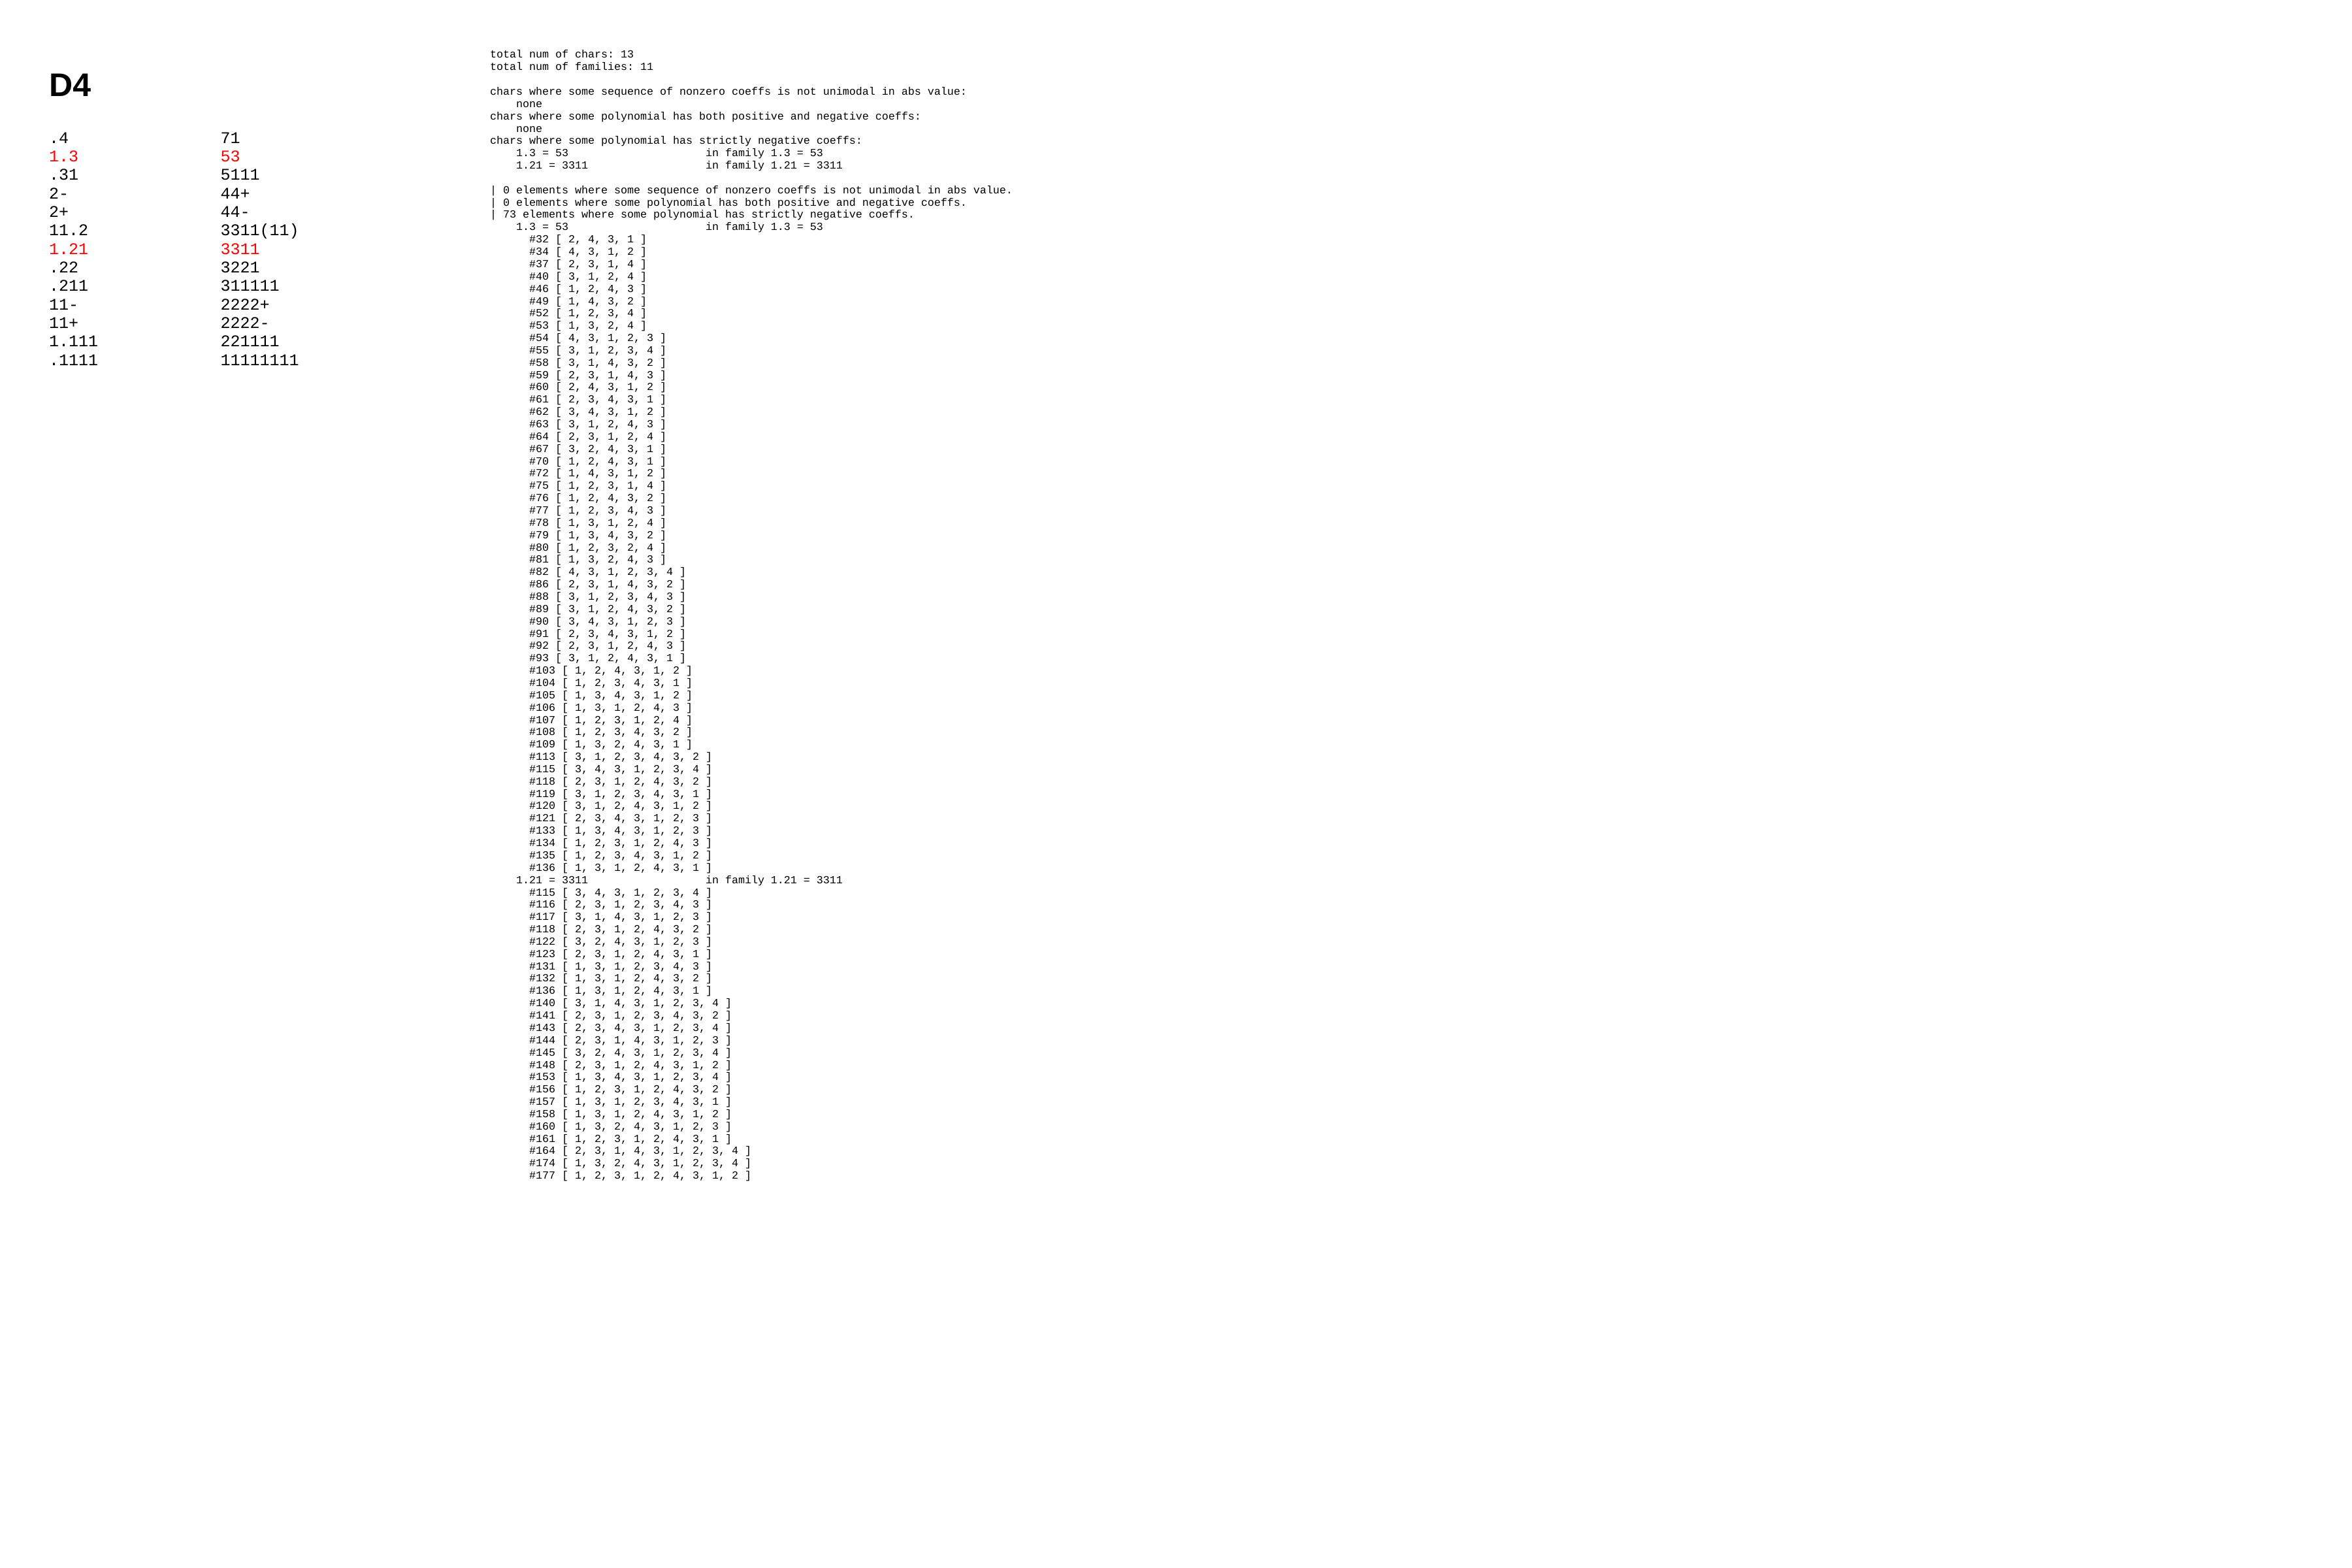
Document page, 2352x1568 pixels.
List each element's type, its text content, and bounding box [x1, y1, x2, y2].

text #86 [ 2, 3, 1, 4, 3, 2 ] [490, 579, 1151, 591]
text #158 [ 1, 3, 1, 2, 4, 3, 1, 2 ] [490, 1108, 1151, 1120]
text | 0 elements where some polynomial has both positive and negative coeffs. [490, 197, 1151, 209]
text #81 [ 1, 3, 2, 4, 3 ] [490, 554, 1151, 566]
table_cell 2+ [49, 204, 220, 222]
table_cell [392, 204, 465, 222]
text #113 [ 3, 1, 2, 3, 4, 3, 2 ] [490, 751, 1151, 763]
text #79 [ 1, 3, 4, 3, 2 ] [490, 529, 1151, 542]
table_cell 11111111 [221, 351, 392, 370]
table_cell 221111 [221, 333, 392, 351]
text #93 [ 3, 1, 2, 4, 3, 1 ] [490, 653, 1151, 665]
table_cell [392, 167, 465, 185]
table_cell 44- [221, 204, 392, 222]
text #160 [ 1, 3, 2, 4, 3, 1, 2, 3 ] [490, 1120, 1151, 1133]
text #64 [ 2, 3, 1, 2, 4 ] [490, 431, 1151, 443]
text 1.21 = 3311 in family 1.21 = 3311 [490, 160, 1151, 172]
text #46 [ 1, 2, 4, 3 ] [490, 283, 1151, 295]
table_cell 53 [221, 148, 392, 167]
table_cell 11.2 [49, 222, 220, 240]
table_header .4 [49, 129, 220, 148]
text #174 [ 1, 3, 2, 4, 3, 1, 2, 3, 4 ] [490, 1158, 1151, 1170]
subtitle D4 [49, 65, 465, 103]
text 1.21 = 3311 in family 1.21 = 3311 [490, 874, 1151, 887]
text #77 [ 1, 2, 3, 4, 3 ] [490, 505, 1151, 517]
text #91 [ 2, 3, 4, 3, 1, 2 ] [490, 628, 1151, 640]
table_cell [392, 351, 465, 370]
table_cell [392, 259, 465, 278]
text #76 [ 1, 2, 4, 3, 2 ] [490, 493, 1151, 505]
table_cell [392, 315, 465, 333]
text | 73 elements where some polynomial has strictly negative coeffs. [490, 209, 1151, 221]
text #52 [ 1, 2, 3, 4 ] [490, 308, 1151, 320]
table_cell 1.21 [49, 240, 220, 259]
table_cell 5111 [221, 167, 392, 185]
text #161 [ 1, 2, 3, 1, 2, 4, 3, 1 ] [490, 1133, 1151, 1145]
table_cell [392, 222, 465, 240]
table_cell 11- [49, 296, 220, 315]
table_cell [392, 185, 465, 204]
text #117 [ 3, 1, 4, 3, 1, 2, 3 ] [490, 911, 1151, 924]
text #144 [ 2, 3, 1, 4, 3, 1, 2, 3 ] [490, 1034, 1151, 1047]
text #106 [ 1, 3, 1, 2, 4, 3 ] [490, 702, 1151, 714]
text #164 [ 2, 3, 1, 4, 3, 1, 2, 3, 4 ] [490, 1145, 1151, 1158]
table_cell 11+ [49, 315, 220, 333]
text total num of chars: 13 [490, 49, 1151, 61]
text chars where some polynomial has both positive and negative coeffs: [490, 110, 1151, 123]
text 1.3 = 53 in family 1.3 = 53 [490, 148, 1151, 160]
text #103 [ 1, 2, 4, 3, 1, 2 ] [490, 665, 1151, 678]
text #132 [ 1, 3, 1, 2, 4, 3, 2 ] [490, 973, 1151, 985]
text #136 [ 1, 3, 1, 2, 4, 3, 1 ] [490, 862, 1151, 874]
text #108 [ 1, 2, 3, 4, 3, 2 ] [490, 727, 1151, 739]
text #133 [ 1, 3, 4, 3, 1, 2, 3 ] [490, 825, 1151, 838]
text #121 [ 2, 3, 4, 3, 1, 2, 3 ] [490, 813, 1151, 825]
text #135 [ 1, 2, 3, 4, 3, 1, 2 ] [490, 850, 1151, 862]
table_cell 2- [49, 185, 220, 204]
text #55 [ 3, 1, 2, 3, 4 ] [490, 344, 1151, 357]
table_cell 1.111 [49, 333, 220, 351]
table_cell 44+ [221, 185, 392, 204]
text #80 [ 1, 2, 3, 2, 4 ] [490, 542, 1151, 554]
text #32 [ 2, 4, 3, 1 ] [490, 234, 1151, 246]
text #90 [ 3, 4, 3, 1, 2, 3 ] [490, 615, 1151, 628]
text #115 [ 3, 4, 3, 1, 2, 3, 4 ] [490, 763, 1151, 776]
table_cell 1.3 [49, 148, 220, 167]
text #115 [ 3, 4, 3, 1, 2, 3, 4 ] [490, 887, 1151, 899]
text #59 [ 2, 3, 1, 4, 3 ] [490, 369, 1151, 382]
text #89 [ 3, 1, 2, 4, 3, 2 ] [490, 603, 1151, 615]
text #107 [ 1, 2, 3, 1, 2, 4 ] [490, 714, 1151, 727]
text chars where some polynomial has strictly negative coeffs: [490, 135, 1151, 148]
text #136 [ 1, 3, 1, 2, 4, 3, 1 ] [490, 985, 1151, 998]
text #157 [ 1, 3, 1, 2, 3, 4, 3, 1 ] [490, 1096, 1151, 1108]
text #140 [ 3, 1, 4, 3, 1, 2, 3, 4 ] [490, 998, 1151, 1010]
table_cell 2222+ [221, 296, 392, 315]
table_header 71 [221, 129, 392, 148]
table_cell 3221 [221, 259, 392, 278]
text #105 [ 1, 3, 4, 3, 1, 2 ] [490, 689, 1151, 702]
table_cell [392, 333, 465, 351]
table_cell [392, 278, 465, 296]
text #34 [ 4, 3, 1, 2 ] [490, 246, 1151, 259]
text none [490, 98, 1151, 110]
text #54 [ 4, 3, 1, 2, 3 ] [490, 333, 1151, 344]
table_cell 3311 [221, 240, 392, 259]
table_cell .22 [49, 259, 220, 278]
text #61 [ 2, 3, 4, 3, 1 ] [490, 394, 1151, 406]
text #62 [ 3, 4, 3, 1, 2 ] [490, 406, 1151, 419]
text #118 [ 2, 3, 1, 2, 4, 3, 2 ] [490, 924, 1151, 936]
text total num of families: 11 [490, 61, 1151, 74]
text #141 [ 2, 3, 1, 2, 3, 4, 3, 2 ] [490, 1010, 1151, 1022]
text #49 [ 1, 4, 3, 2 ] [490, 295, 1151, 308]
table_cell [392, 296, 465, 315]
text #82 [ 4, 3, 1, 2, 3, 4 ] [490, 566, 1151, 579]
table_cell [392, 148, 465, 167]
table_cell 3311(11) [221, 222, 392, 240]
text #88 [ 3, 1, 2, 3, 4, 3 ] [490, 591, 1151, 603]
table_cell .211 [49, 278, 220, 296]
text 1.3 = 53 in family 1.3 = 53 [490, 221, 1151, 234]
text | 0 elements where some sequence of nonzero coeffs is not unimodal in abs value. [490, 184, 1151, 197]
text none [490, 123, 1151, 135]
text #120 [ 3, 1, 2, 4, 3, 1, 2 ] [490, 800, 1151, 813]
text #37 [ 2, 3, 1, 4 ] [490, 259, 1151, 270]
text #143 [ 2, 3, 4, 3, 1, 2, 3, 4 ] [490, 1022, 1151, 1034]
text #153 [ 1, 3, 4, 3, 1, 2, 3, 4 ] [490, 1071, 1151, 1084]
text #58 [ 3, 1, 4, 3, 2 ] [490, 357, 1151, 369]
text #177 [ 1, 2, 3, 1, 2, 4, 3, 1, 2 ] [490, 1170, 1151, 1182]
text #145 [ 3, 2, 4, 3, 1, 2, 3, 4 ] [490, 1047, 1151, 1059]
text #131 [ 1, 3, 1, 2, 3, 4, 3 ] [490, 960, 1151, 973]
text #123 [ 2, 3, 1, 2, 4, 3, 1 ] [490, 948, 1151, 960]
table_cell .31 [49, 167, 220, 185]
text chars where some sequence of nonzero coeffs is not unimodal in abs value: [490, 86, 1151, 98]
table_cell 311111 [221, 278, 392, 296]
text #92 [ 2, 3, 1, 2, 4, 3 ] [490, 640, 1151, 653]
text #148 [ 2, 3, 1, 2, 4, 3, 1, 2 ] [490, 1059, 1151, 1071]
text #70 [ 1, 2, 4, 3, 1 ] [490, 455, 1151, 468]
text #78 [ 1, 3, 1, 2, 4 ] [490, 517, 1151, 529]
text #134 [ 1, 2, 3, 1, 2, 4, 3 ] [490, 838, 1151, 850]
text #116 [ 2, 3, 1, 2, 3, 4, 3 ] [490, 899, 1151, 911]
text #40 [ 3, 1, 2, 4 ] [490, 270, 1151, 283]
text #118 [ 2, 3, 1, 2, 4, 3, 2 ] [490, 776, 1151, 788]
text #122 [ 3, 2, 4, 3, 1, 2, 3 ] [490, 936, 1151, 948]
table_header [392, 129, 465, 148]
text #63 [ 3, 1, 2, 4, 3 ] [490, 419, 1151, 431]
text #104 [ 1, 2, 3, 4, 3, 1 ] [490, 678, 1151, 689]
table_cell [392, 240, 465, 259]
text #75 [ 1, 2, 3, 1, 4 ] [490, 480, 1151, 493]
text #53 [ 1, 3, 2, 4 ] [490, 320, 1151, 333]
text #156 [ 1, 2, 3, 1, 2, 4, 3, 2 ] [490, 1084, 1151, 1096]
table_cell .1111 [49, 351, 220, 370]
text #119 [ 3, 1, 2, 3, 4, 3, 1 ] [490, 788, 1151, 800]
text #67 [ 3, 2, 4, 3, 1 ] [490, 443, 1151, 455]
text #109 [ 1, 3, 2, 4, 3, 1 ] [490, 739, 1151, 751]
table_cell 2222- [221, 315, 392, 333]
text #72 [ 1, 4, 3, 1, 2 ] [490, 468, 1151, 480]
text #60 [ 2, 4, 3, 1, 2 ] [490, 382, 1151, 394]
